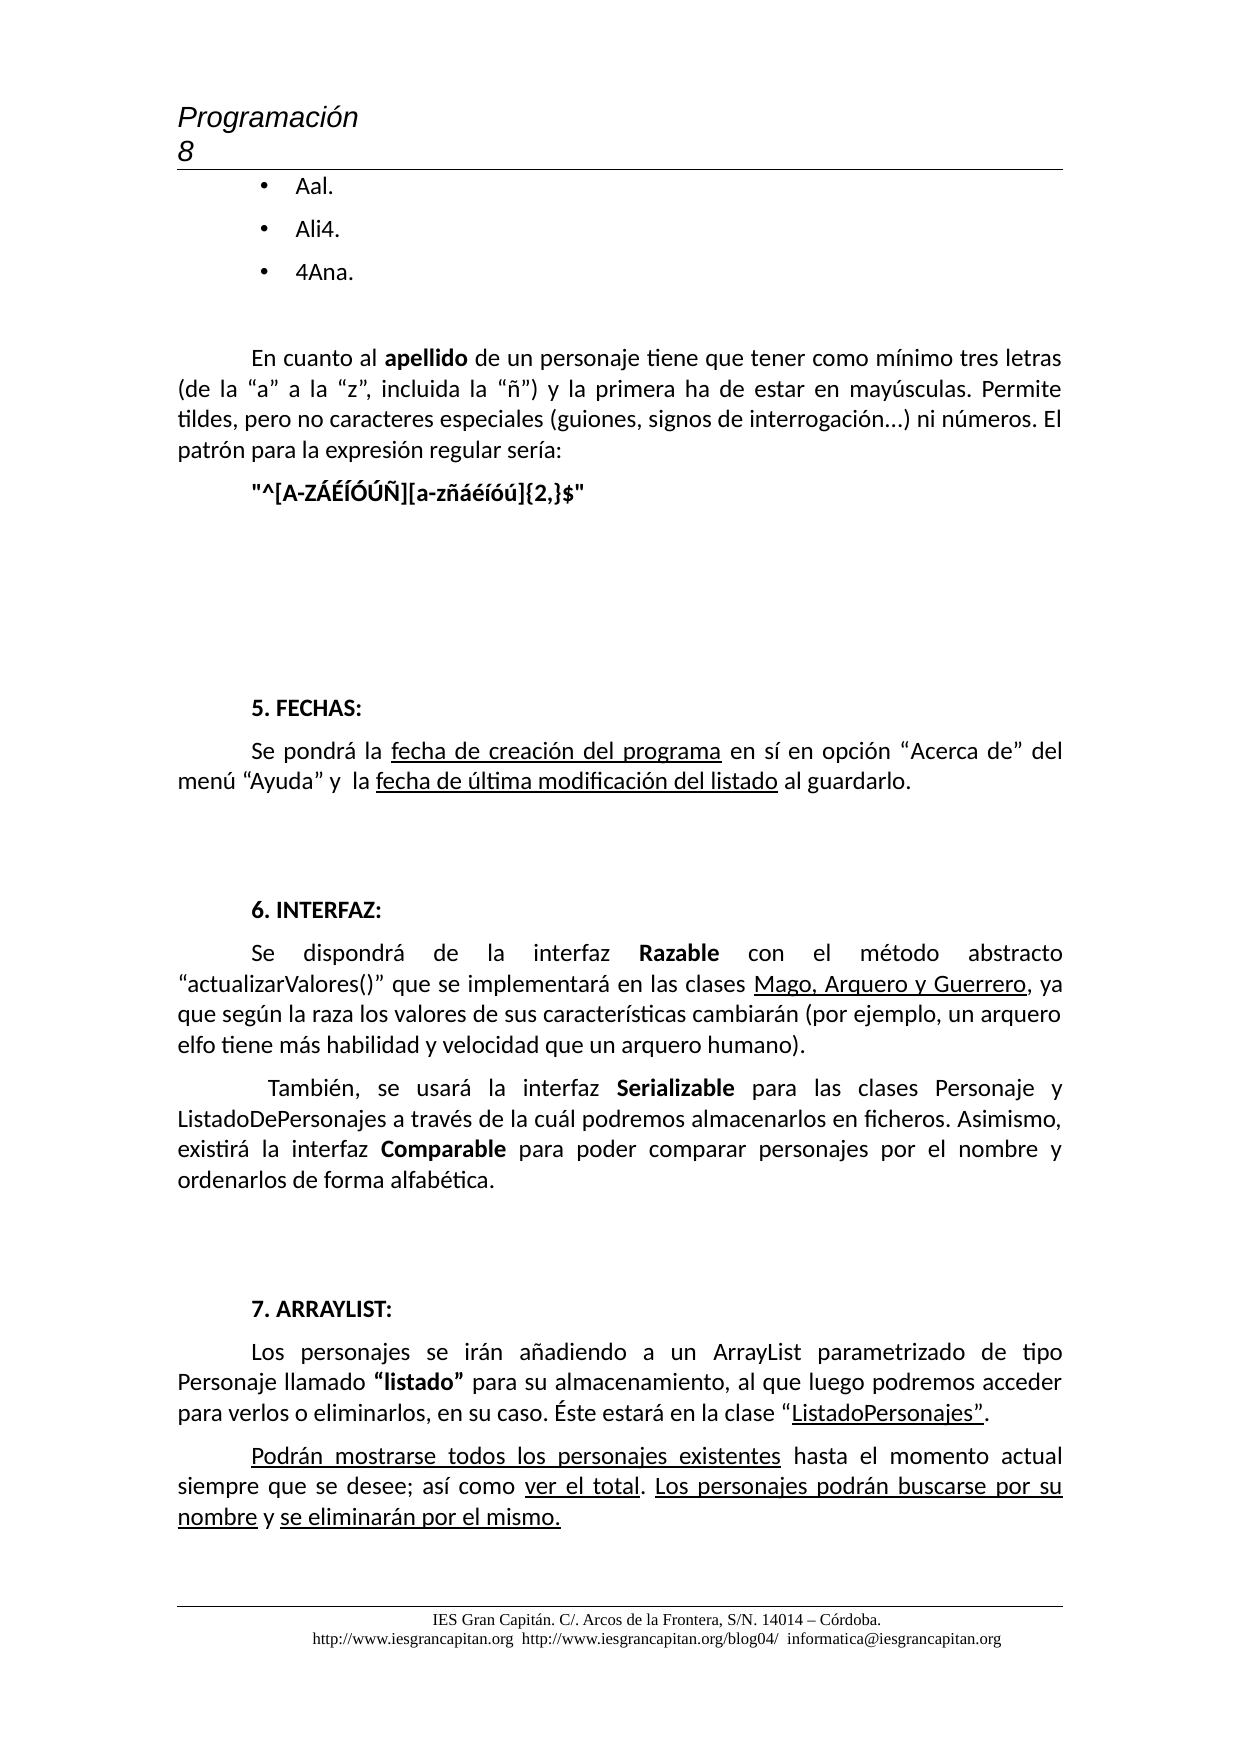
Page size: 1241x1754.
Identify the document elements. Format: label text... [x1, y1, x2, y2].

text "^[A-ZÁÉÍÓÚÑ][a-zñáéíóú]{2,}$" [177, 477, 1063, 507]
list Ali4. [260, 213, 1063, 244]
text 6. INTERFAZ: [177, 894, 1063, 925]
text Los personajes se irán añadiendo a un ArrayList parametrizado de tipo Personaje llamado “listado” para su almacenamiento, al que luego podremos acceder para verlos o eliminarlos, en su caso. Éste estará en la clase “ListadoPersonajes”. [177, 1336, 1063, 1427]
text 7. ARRAYLIST: [177, 1293, 1063, 1323]
list 4Ana. [260, 256, 1063, 287]
text Se dispondrá de la interfaz Razable con el método abstracto “actualizarValores()” que se implementará en las clases Mago, Arquero y Guerrero, ya que según la raza los valores de sus características cambiarán (por ejemplo, un arquero elfo tiene más habilidad y velocidad que un arquero humano). [177, 938, 1063, 1060]
text En cuanto al apellido de un personaje tiene que tener como mínimo tres letras (de la “a” a la “z”, incluida la “ñ”) y la primera ha de estar en mayúsculas. Permite tildes, pero no caracteres especiales (guiones, signos de interrogación...) ni números. El patrón para la expresión regular sería: [177, 342, 1063, 464]
text Podrán mostrarse todos los personajes existentes hasta el momento actual siempre que se desee; así como ver el total. Los personajes podrán buscarse por su nombre y se eliminarán por el mismo. [177, 1440, 1063, 1531]
text Se pondrá la fecha de creación del programa en sí en opción “Acerca de” del menú “Ayuda” y la fecha de última modificación del listado al guardarlo. [177, 735, 1063, 796]
list Aal. [260, 170, 1063, 201]
text 5. FECHAS: [177, 692, 1063, 722]
text También, se usará la interfaz Serializable para las clases Personaje y ListadoDePersonajes a través de la cuál podremos almacenarlos en ficheros. Asimismo, existirá la interfaz Comparable para poder comparar personajes por el nombre y ordenarlos de forma alfabética. [177, 1072, 1063, 1194]
